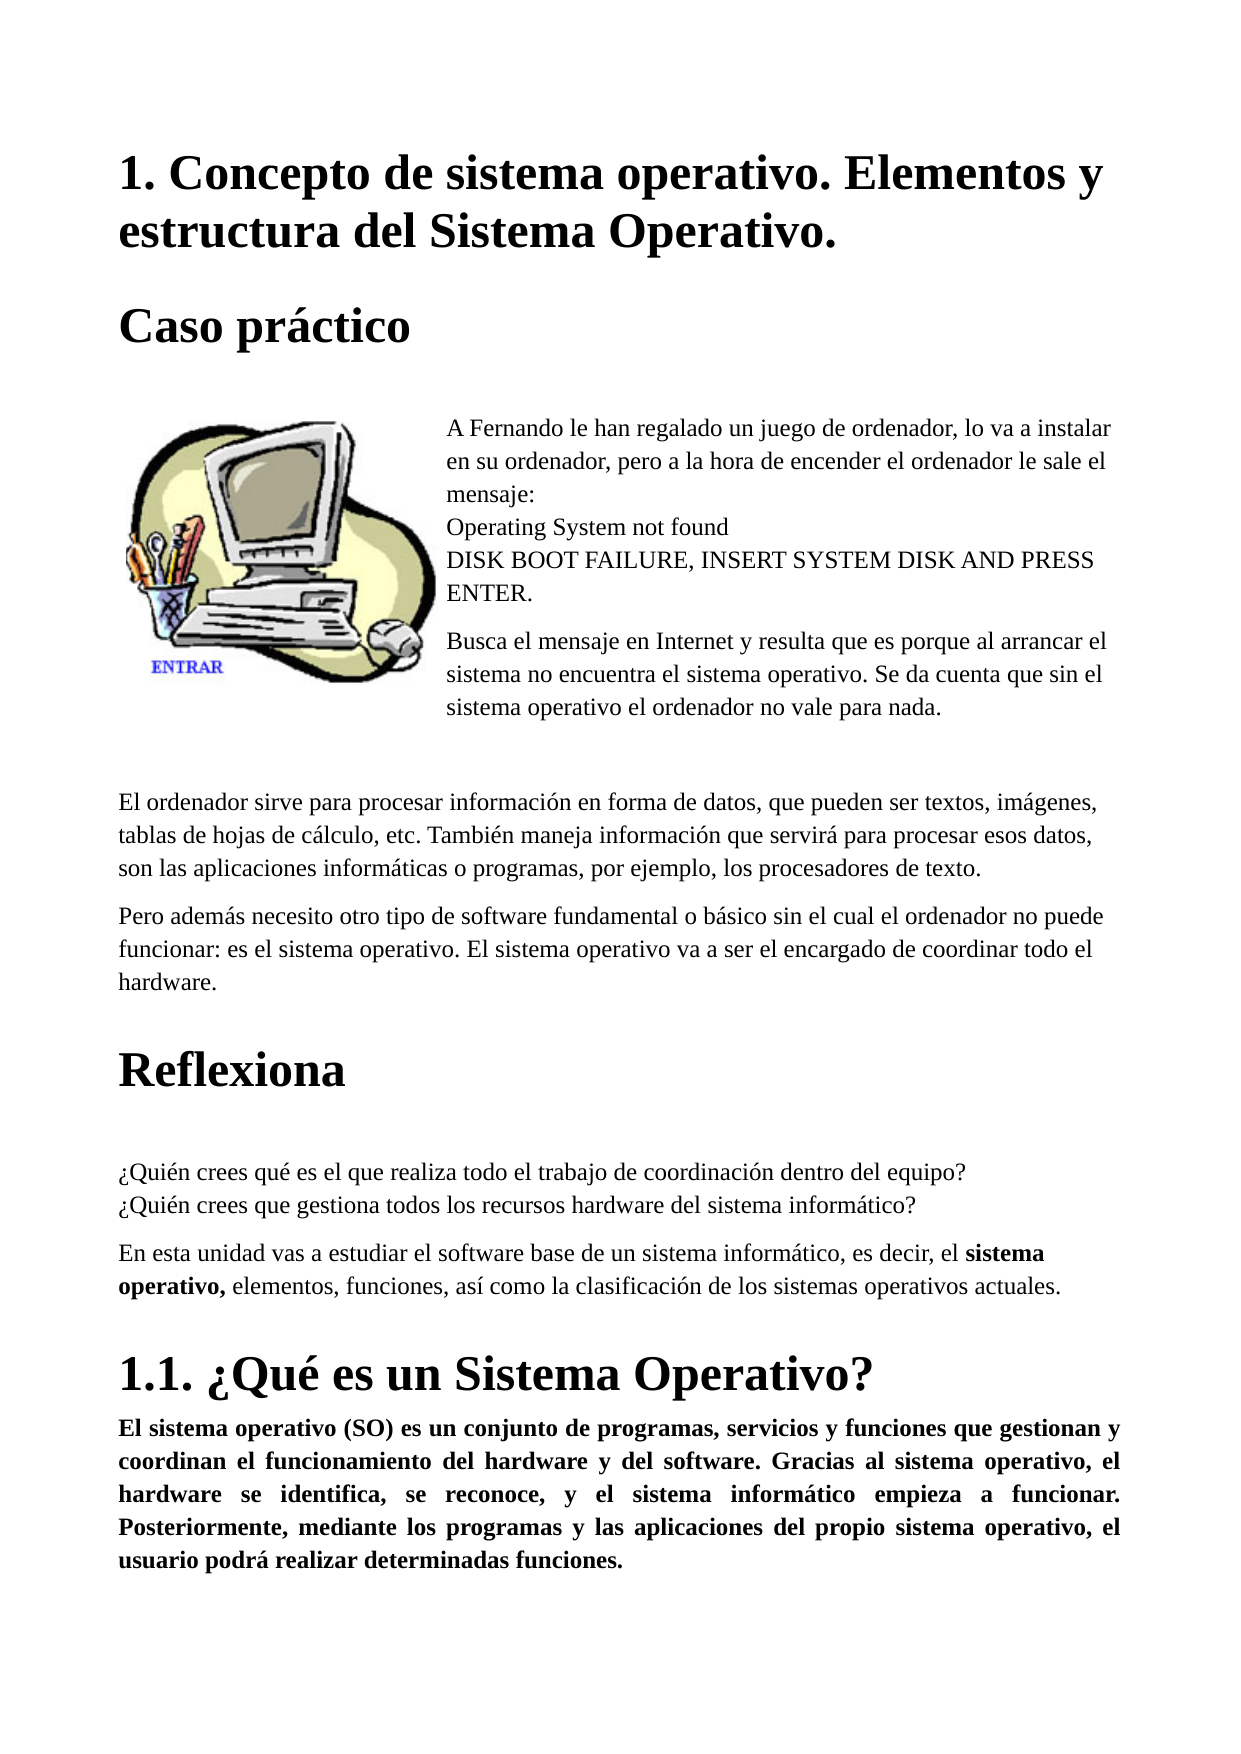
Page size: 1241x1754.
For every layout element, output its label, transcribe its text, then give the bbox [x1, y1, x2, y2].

subtitle 1. Concepto de sistema operativo. Elementos y estructura del Sistema Operativo. [118, 143, 1122, 258]
picture [126, 421, 439, 686]
text El ordenador sirve para procesar información en forma de datos, que pueden ser textos, imágenes, tablas de hojas de cálculo, etc. También maneja información que servirá para procesar esos datos, son las aplicaciones informáticas o programas, por ejemplo, los procesadores de texto. [118, 787, 1122, 882]
text Pero además necesito otro tipo de software fundamental o básico sin el cual el ordenador no puede funcionar: es el sistema operativo. El sistema operativo va a ser el encargado de coordinar todo el hardware. [118, 901, 1122, 996]
subtitle Reflexiona [118, 1039, 1122, 1097]
text ¿Quién crees qué es el que realiza todo el trabajo de coordinación dentro del equipo? ¿Quién crees que gestiona todos los recursos hardware del sistema informático? [118, 1157, 1122, 1219]
text El sistema operativo (SO) es un conjunto de programas, servicios y funciones que gestionan y coordinan el funcionamiento del hardware y del software. Gracias al sistema operativo, el hardware se identifica, se reconoce, y el sistema informático empieza a funcionar. Posteriormente, mediante los programas y las aplicaciones del propio sistema operativo, el usuario podrá realizar determinadas funciones. [118, 1413, 1122, 1574]
text Operating System not found DISK BOOT FAILURE, INSERT SYSTEM DISK AND PRESS ENTER. [439, 512, 1122, 607]
text Busca el mensaje en Internet y resulta que es porque al arrancar el sistema no encuentra el sistema operativo. Se da cuenta que sin el sistema operativo el ordenador no vale para nada. [118, 626, 1122, 721]
text A Fernando le han regalado un juego de ordenador, lo va a instalar en su ordenador, pero a la hora de encender el ordenador le sale el mensaje: [118, 413, 1122, 508]
subtitle Caso práctico [118, 296, 1122, 353]
subtitle 1.1. ¿Qué es un Sistema Operativo? [118, 1343, 1122, 1401]
text En esta unidad vas a estudiar el software base de un sistema informático, es decir, el sistema operativo, elementos, funciones, así como la clasificación de los sistemas operativos actuales. [118, 1238, 1122, 1299]
